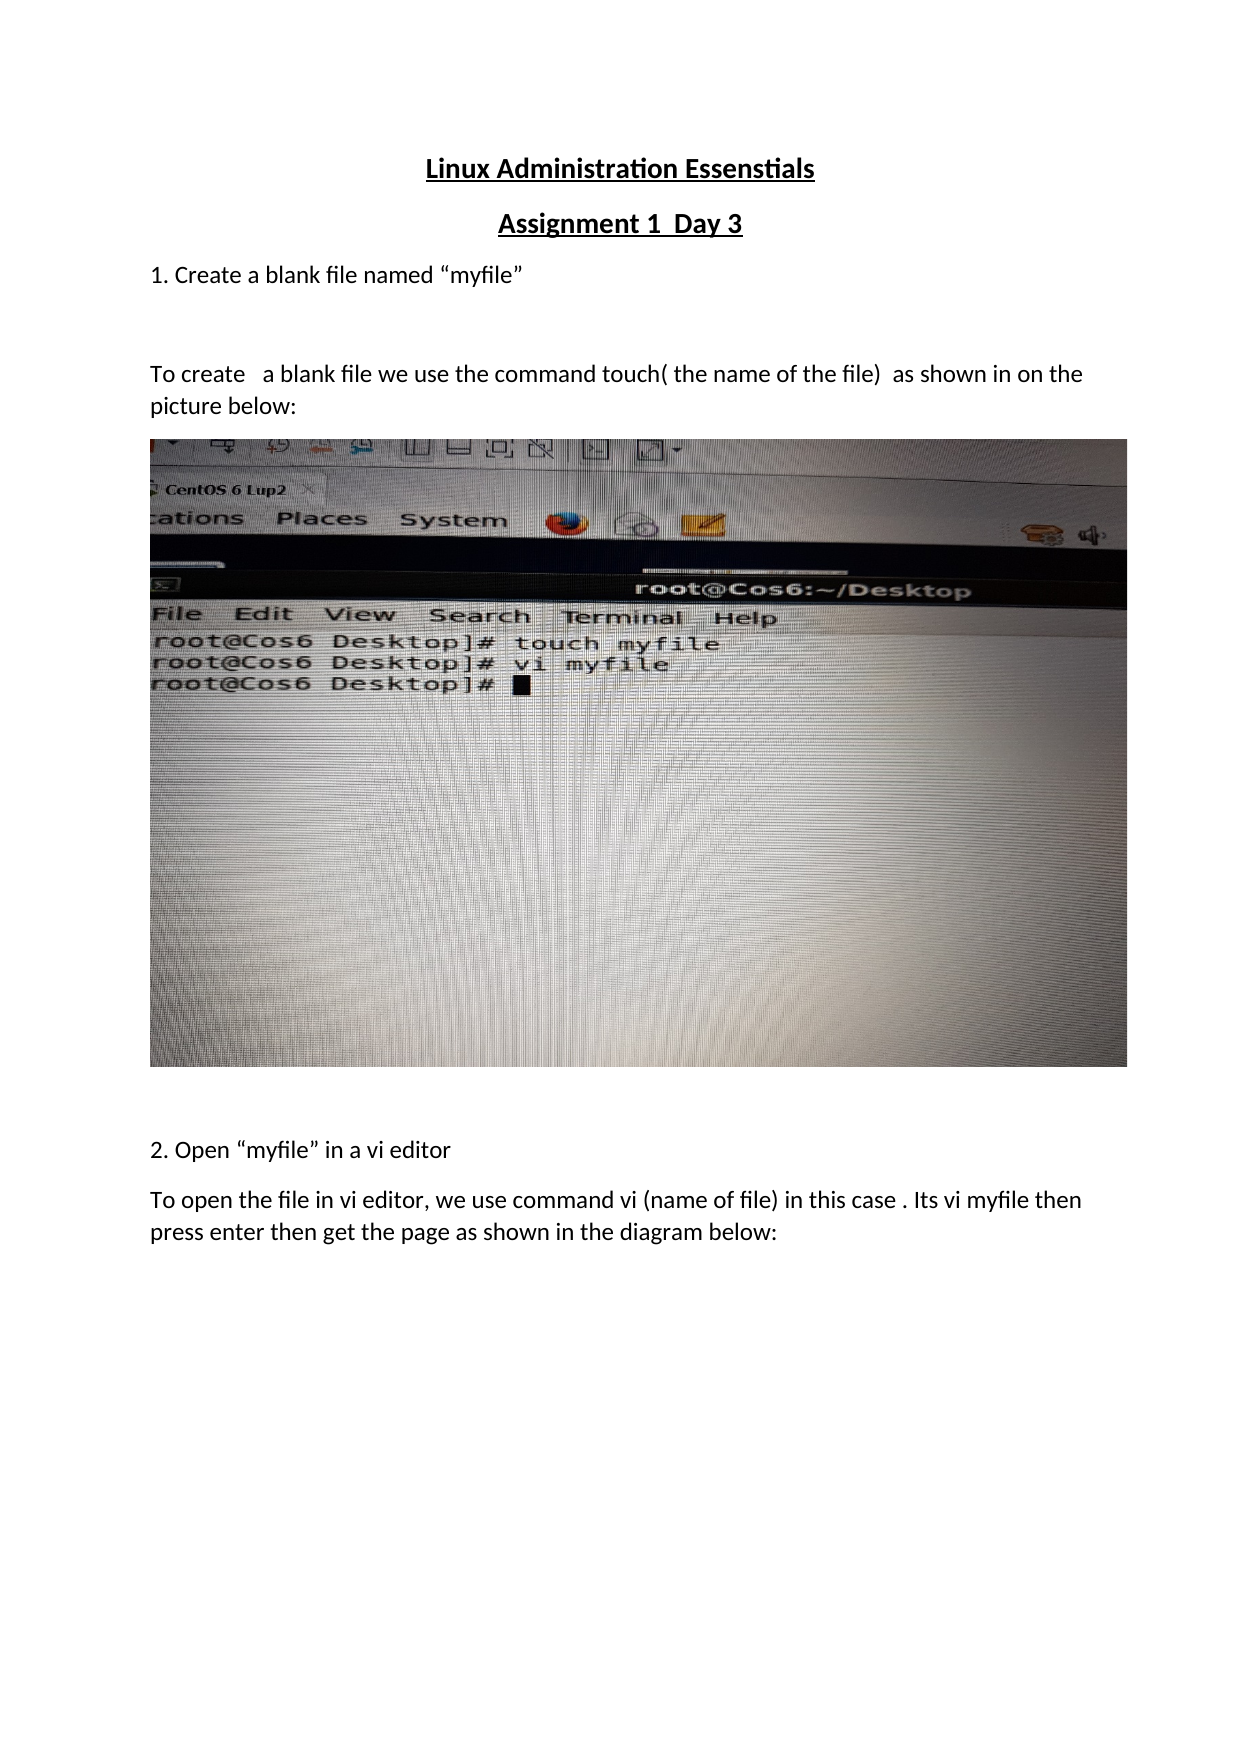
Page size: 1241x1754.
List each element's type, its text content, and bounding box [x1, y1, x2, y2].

text 1. Create a blank file named “myfile” [150, 259, 1090, 290]
text 2. Open “myfile” in a vi editor [150, 1135, 1090, 1165]
text Assignment 1 Day 3 [150, 205, 1090, 240]
text To create a blank file we use the command touch( the name of the file) as shown in on the picture below: [150, 358, 1090, 421]
text To open the file in vi editor, we use command vi (name of file) in this case . Its vi myfile then press enter then get the page as shown in the diagram below: [150, 1184, 1090, 1247]
text Linux Administration Essenstials [150, 150, 1090, 186]
